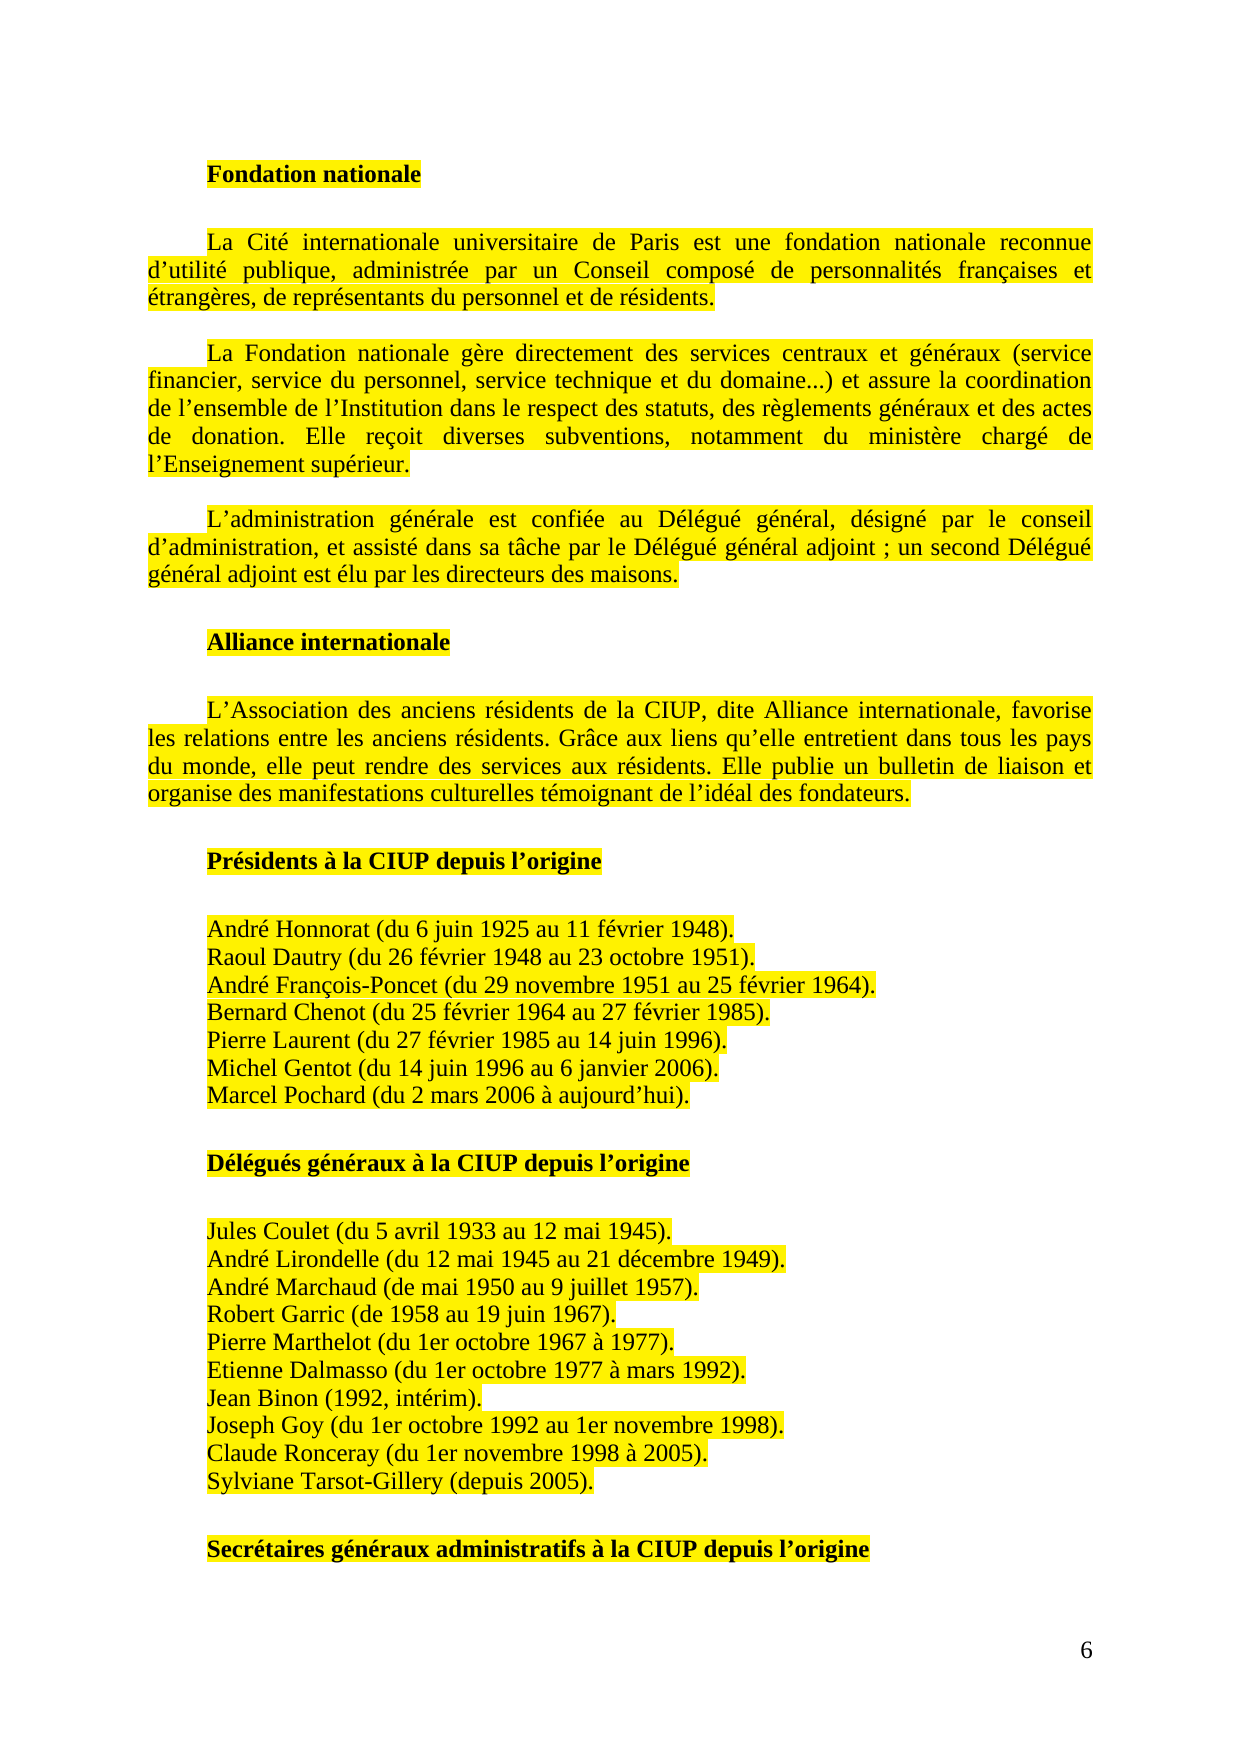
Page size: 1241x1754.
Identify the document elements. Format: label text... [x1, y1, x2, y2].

text Fondation nationale [148, 160, 1093, 188]
text Robert Garric (de 1958 au 19 juin 1967). [148, 1301, 1093, 1328]
text L’Association des anciens résidents de la CIUP, dite Alliance internationale, favorise les relations entre les anciens résidents. Grâce aux liens qu’elle entretient dans tous les pays du monde, elle peut rendre des services aux résidents. Elle publie un bulletin de liaison et organise des manifestations culturelles témoignant de l’idéal des fondateurs. [148, 696, 1093, 807]
text Raoul Dautry (du 26 février 1948 au 23 octobre 1951). [148, 943, 1093, 971]
text André Lirondelle (du 12 mai 1945 au 21 décembre 1949). [148, 1245, 1093, 1273]
text Claude Ronceray (du 1er novembre 1998 à 2005). [148, 1439, 1093, 1467]
text André Honnorat (du 6 juin 1925 au 11 février 1948). [148, 915, 1093, 943]
text Alliance internationale [148, 628, 1093, 656]
text Pierre Marthelot (du 1er octobre 1967 à 1977). [148, 1328, 1093, 1356]
text Bernard Chenot (du 25 février 1964 au 27 février 1985). [148, 998, 1093, 1026]
text Joseph Goy (du 1er octobre 1992 au 1er novembre 1998). [148, 1411, 1093, 1439]
text Etienne Dalmasso (du 1er octobre 1977 à mars 1992). [148, 1356, 1093, 1384]
text L’administration générale est confiée au Délégué général, désigné par le conseil d’administration, et assisté dans sa tâche par le Délégué général adjoint ; un second Délégué général adjoint est élu par les directeurs des maisons. [148, 505, 1093, 588]
text Secrétaires généraux administratifs à la CIUP depuis l’origine [148, 1535, 1093, 1562]
text Marcel Pochard (du 2 mars 2006 à aujourd’hui). [148, 1082, 1093, 1109]
text Présidents à la CIUP depuis l’origine [148, 847, 1093, 875]
text La Cité internationale universitaire de Paris est une fondation nationale reconnue d’utilité publique, administrée par un Conseil composé de personnalités françaises et étrangères, de représentants du personnel et de résidents. [148, 228, 1093, 311]
text Michel Gentot (du 14 juin 1996 au 6 janvier 2006). [148, 1054, 1093, 1082]
text André François-Poncet (du 29 novembre 1951 au 25 février 1964). [148, 971, 1093, 998]
text Jules Coulet (du 5 avril 1933 au 12 mai 1945). [148, 1217, 1093, 1245]
text André Marchaud (de mai 1950 au 9 juillet 1957). [148, 1273, 1093, 1301]
text La Fondation nationale gère directement des services centraux et généraux (service financier, service du personnel, service technique et du domaine...) et assure la coordination de l’ensemble de l’Institution dans le respect des statuts, des règlements généraux et des actes de donation. Elle reçoit diverses subventions, notamment du ministère chargé de l’Enseignement supérieur. [148, 339, 1093, 477]
text Délégués généraux à la CIUP depuis l’origine [148, 1149, 1093, 1177]
text Sylviane Tarsot-Gillery (depuis 2005). [148, 1467, 1093, 1494]
text Jean Binon (1992, intérim). [148, 1384, 1093, 1411]
text Pierre Laurent (du 27 février 1985 au 14 juin 1996). [148, 1026, 1093, 1054]
